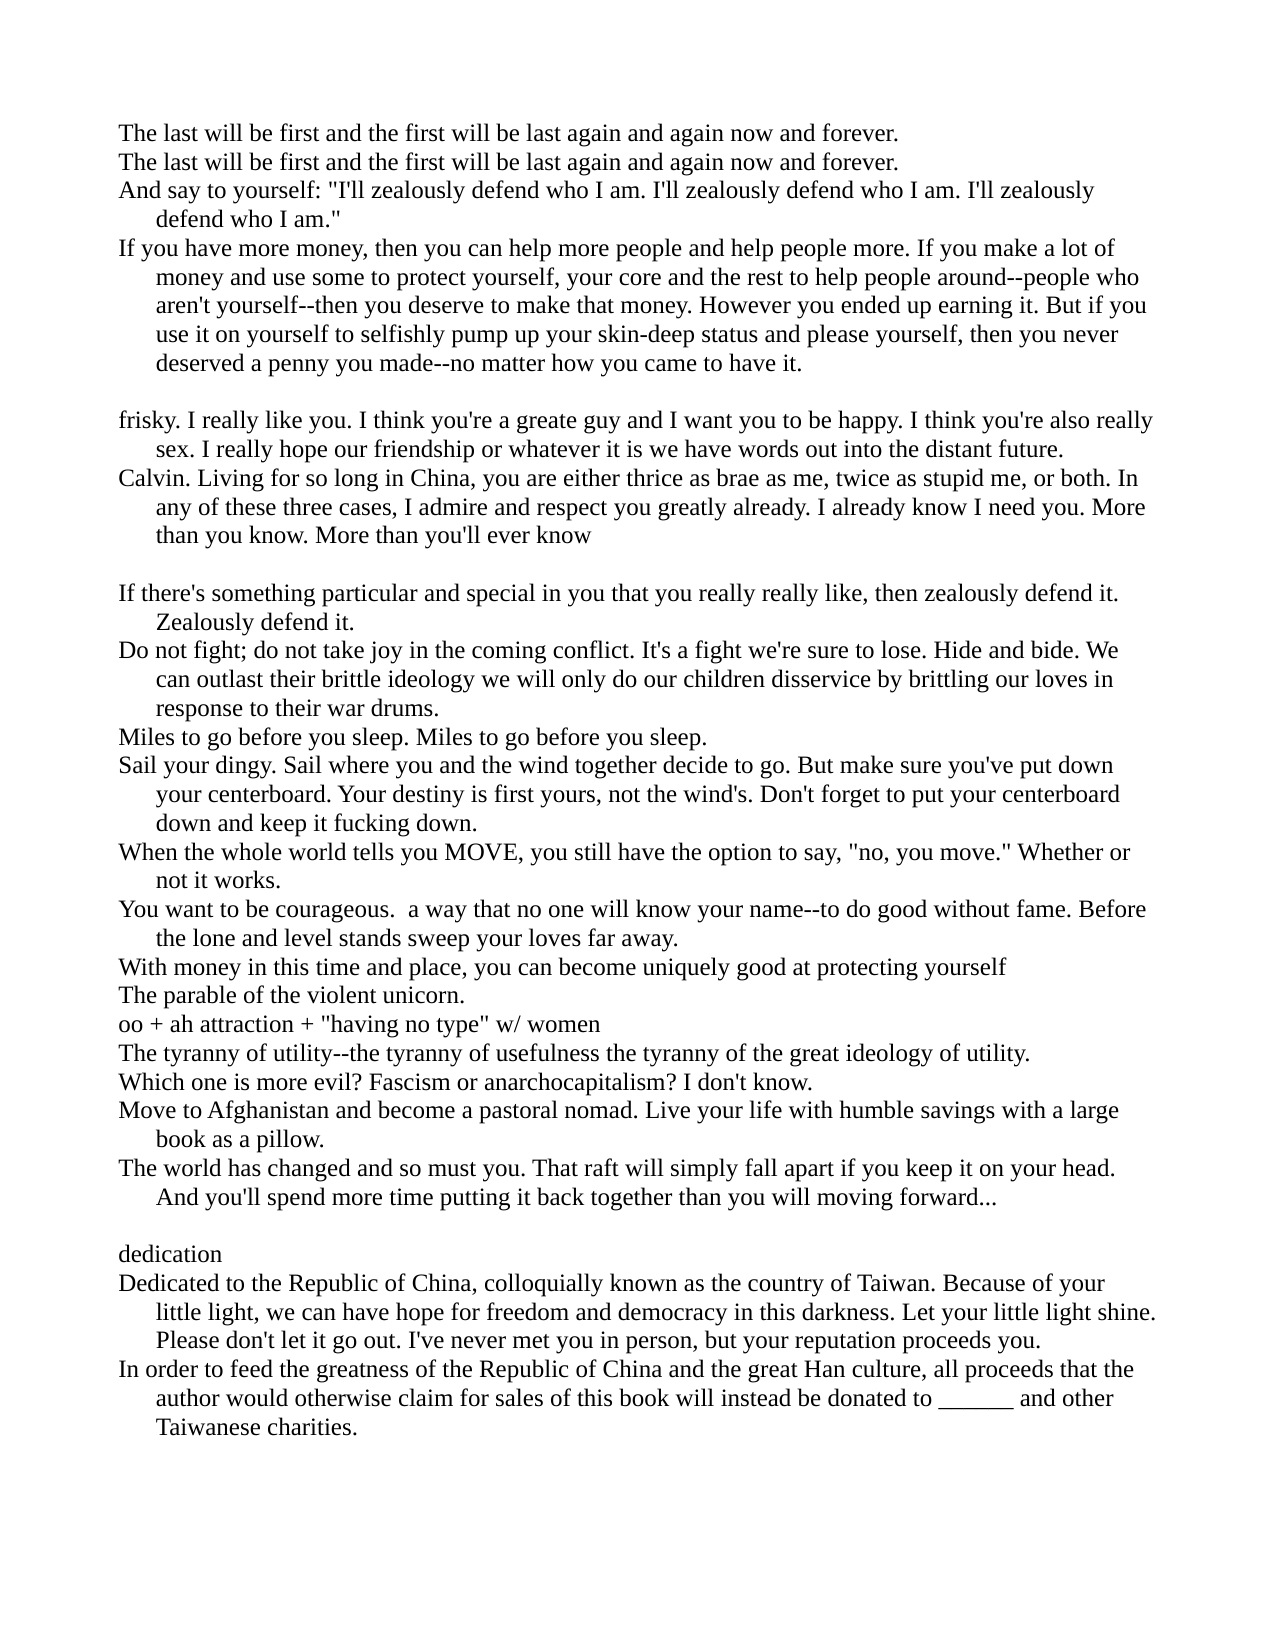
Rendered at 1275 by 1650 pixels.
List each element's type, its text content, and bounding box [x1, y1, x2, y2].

text In order to feed the greatness of the Republic of China and the great Han culture, all proceeds that the author would otherwise claim for sales of this book will instead be donated to ______ and other Taiwanese charities. [118, 1354, 1157, 1441]
text With money in this time and place, you can become uniquely good at protecting yourself [118, 952, 1157, 981]
text Calvin. Living for so long in China, you are either thrice as brae as me, twice as stupid me, or both. In any of these three cases, I admire and respect you greatly already. I already know I need you. More than you know. More than you'll ever know [118, 463, 1157, 549]
text And say to yourself: "I'll zealously defend who I am. I'll zealously defend who I am. I'll zealously defend who I am." [118, 176, 1157, 233]
text Move to Afghanistan and become a pastoral nomad. Live your life with humble savings with a large book as a pillow. [118, 1096, 1157, 1153]
text oo + ah attraction + "having no type" w/ women [118, 1009, 1157, 1038]
text The last will be first and the first will be last again and again now and forever. [118, 147, 1157, 176]
text Sail your dingy. Sail where you and the wind together decide to go. But make sure you've put down your centerboard. Your destiny is first yours, not the wind's. Don't forget to put your centerboard down and keep it fucking down. [118, 751, 1157, 837]
text Miles to go before you sleep. Miles to go before you sleep. [118, 722, 1157, 751]
text When the whole world tells you MOVE, you still have the option to say, "no, you move." Whether or not it works. [118, 837, 1157, 894]
text The parable of the violent unicorn. [118, 981, 1157, 1009]
text The tyranny of utility--the tyranny of usefulness the tyranny of the great ideology of utility. [118, 1038, 1157, 1067]
text frisky. I really like you. I think you're a greate guy and I want you to be happy. I think you're also really sex. I really hope our friendship or whatever it is we have words out into the distant future. [118, 406, 1157, 463]
text If there's something particular and special in you that you really really like, then zealously defend it. Zealously defend it. [118, 578, 1157, 636]
text The world has changed and so must you. That raft will simply fall apart if you keep it on your head. And you'll spend more time putting it back together than you will moving forward... [118, 1153, 1157, 1211]
text Which one is more evil? Fascism or anarchocapitalism? I don't know. [118, 1067, 1157, 1096]
text Dedicated to the Republic of China, colloquially known as the country of Taiwan. Because of your little light, we can have hope for freedom and democracy in this darkness. Let your little light shine. Please don't let it go out. I've never met you in person, but your reputation proceeds you. [118, 1268, 1157, 1354]
text dedication [118, 1239, 1157, 1268]
text Do not fight; do not take joy in the coming conflict. It's a fight we're sure to lose. Hide and bide. We can outlast their brittle ideology we will only do our children disservice by brittling our loves in response to their war drums. [118, 636, 1157, 722]
text The last will be first and the first will be last again and again now and forever. [118, 118, 1157, 147]
text If you have more money, then you can help more people and help people more. If you make a lot of money and use some to protect yourself, your core and the rest to help people around--people who aren't yourself--then you deserve to make that money. However you ended up earning it. But if you use it on yourself to selfishly pump up your skin-deep status and please yourself, then you never deserved a penny you made--no matter how you came to have it. [118, 233, 1157, 377]
text You want to be courageous. a way that no one will know your name--to do good without fame. Before the lone and level stands sweep your loves far away. [118, 894, 1157, 952]
